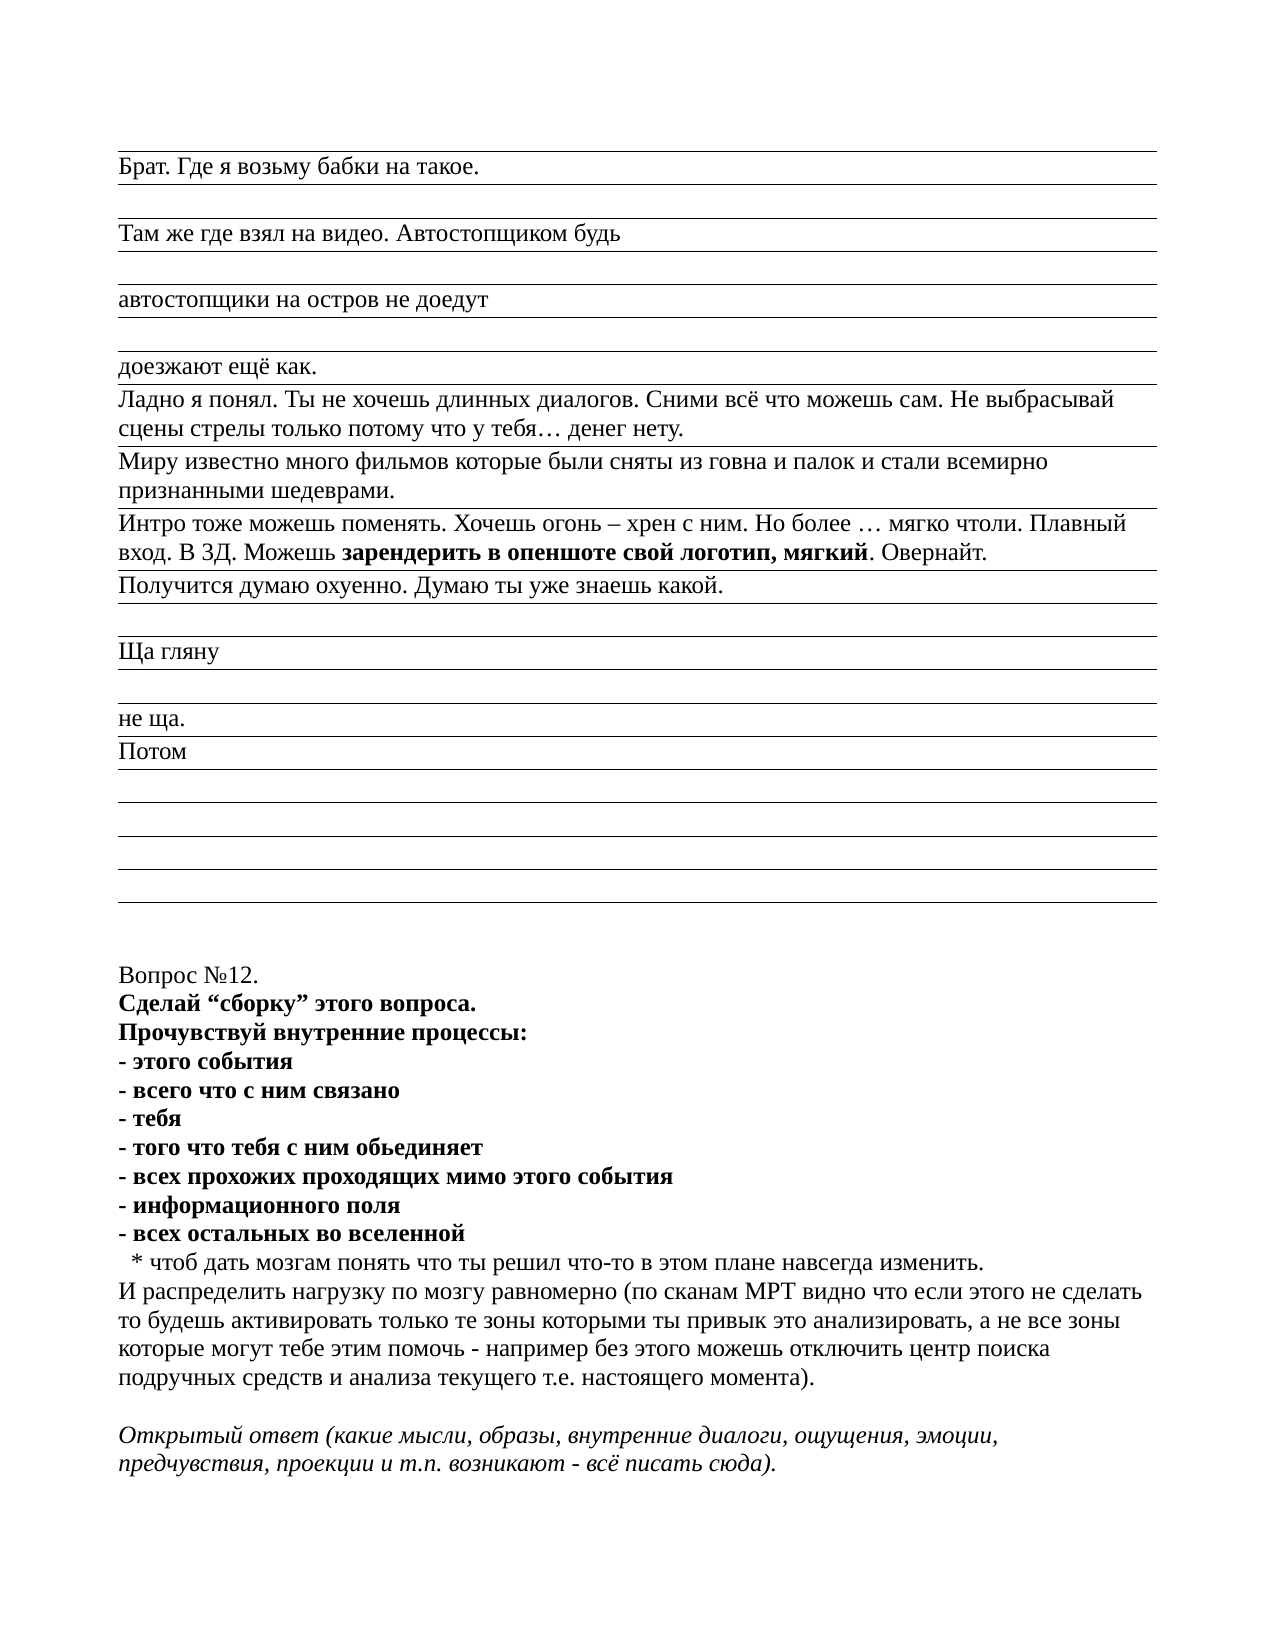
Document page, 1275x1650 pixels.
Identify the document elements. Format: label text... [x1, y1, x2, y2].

text - всех прохожих проходящих мимо этого события [118, 1161, 1157, 1190]
text - информационного поля [118, 1190, 1157, 1218]
text Прочувствуй внутренние процессы: [118, 1017, 1157, 1046]
text - того что тебя с ним обьединяет [118, 1132, 1157, 1161]
text Там же где взял на видео. Автостопщиком будь [118, 219, 1157, 251]
text доезжают ещё как. [118, 352, 1157, 384]
text - всего что с ним связано [118, 1075, 1157, 1103]
text - этого события [118, 1046, 1157, 1075]
text Брат. Где я возьму бабки на такое. [118, 152, 1157, 184]
text Потом [118, 737, 1157, 769]
text И распределить нагрузку по мозгу равномерно (по сканам МРТ видно что если этого не сделать то будешь активировать только те зоны которыми ты привык это анализировать, а не все зоны которые могут тебе этим помочь - например без этого можешь отключить центр поиска подручных средств и анализа текущего т.е. настоящего момента). [118, 1276, 1157, 1391]
text не ща. [118, 704, 1157, 736]
text Сделай “сборку” этого вопроса. [118, 988, 1157, 1017]
text Вопрос №12. [118, 960, 1157, 988]
text Ладно я понял. Ты не хочешь длинных диалогов. Сними всё что можешь сам. Не выбрасывай сцены стрелы только потому что у тебя… денег нету. [118, 385, 1157, 446]
text - тебя [118, 1103, 1157, 1132]
text Миру известно много фильмов которые были сняты из говна и палок и стали всемирно признанными шедеврами. [118, 447, 1157, 508]
text автостопщики на остров не доедут [118, 285, 1157, 317]
text Получится думаю охуенно. Думаю ты уже знаешь какой. [118, 571, 1157, 603]
text Интро тоже можешь поменять. Хочешь огонь – хрен с ним. Но более … мягко чтоли. Плавный вход. В 3Д. Можешь зарендерить в опеншоте свой логотип, мягкий. Овернайт. [118, 509, 1157, 570]
text * чтоб дать мозгам понять что ты решил что-то в этом плане навсегда изменить. [118, 1247, 1157, 1276]
text - всех остальных во вселенной [118, 1218, 1157, 1247]
text Ща гляну [118, 637, 1157, 669]
text Открытый ответ (какие мысли, образы, внутренние диалоги, ощущения, эмоции, предчувствия, проекции и т.п. возникают - всё писать сюда). [118, 1420, 1157, 1477]
